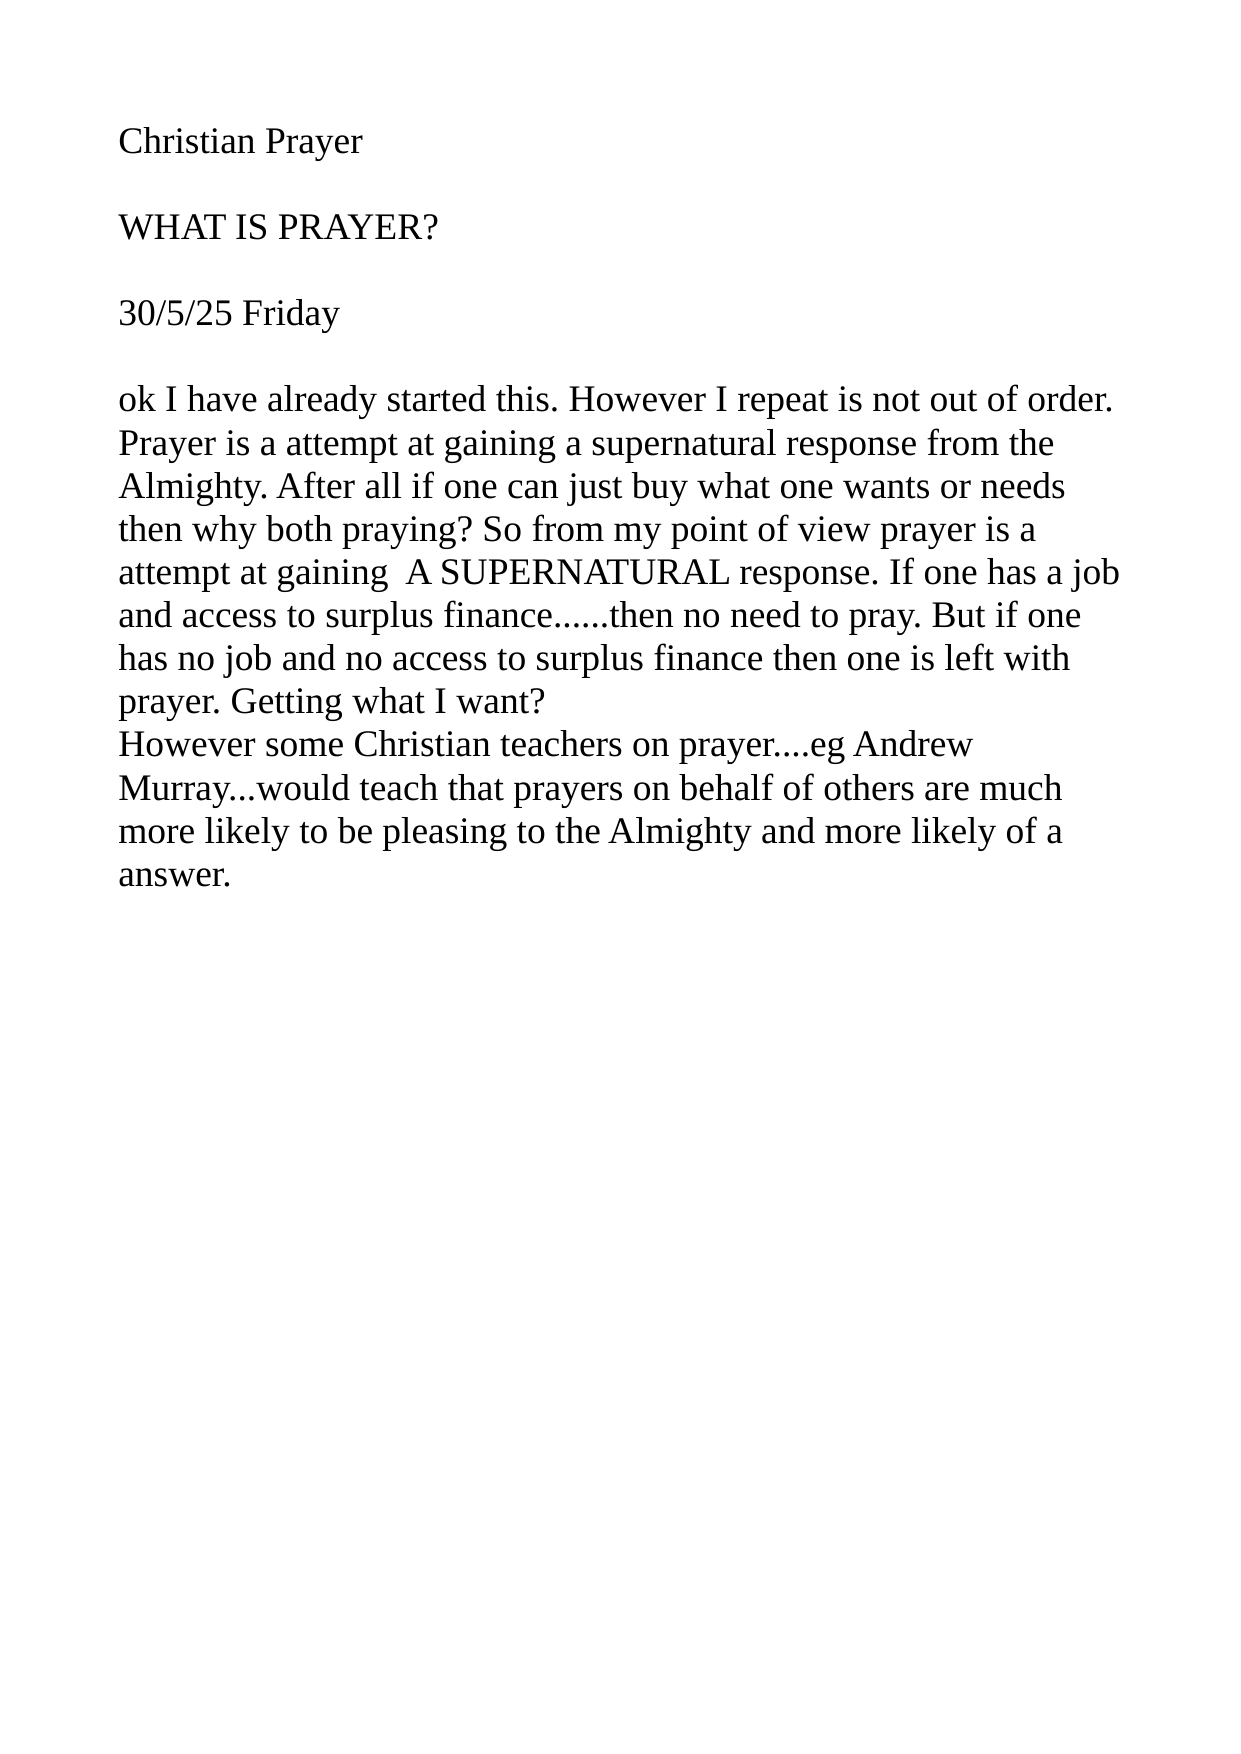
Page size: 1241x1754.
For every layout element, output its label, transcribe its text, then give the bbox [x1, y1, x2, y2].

text 30/5/25 Friday [118, 291, 1122, 334]
text Prayer is a attempt at gaining a supernatural response from the Almighty. After all if one can just buy what one wants or needs then why both praying? So from my point of view prayer is a attempt at gaining A SUPERNATURAL response. If one has a job and access to surplus finance......then no need to pray. But if one has no job and no access to surplus finance then one is left with prayer. Getting what I want? [118, 420, 1122, 722]
text Christian Prayer [118, 118, 1122, 161]
text WHAT IS PRAYER? [118, 204, 1122, 247]
text ok I have already started this. However I repeat is not out of order. [118, 377, 1122, 420]
text However some Christian teachers on prayer....eg Andrew Murray...would teach that prayers on behalf of others are much more likely to be pleasing to the Almighty and more likely of a answer. [118, 722, 1122, 894]
